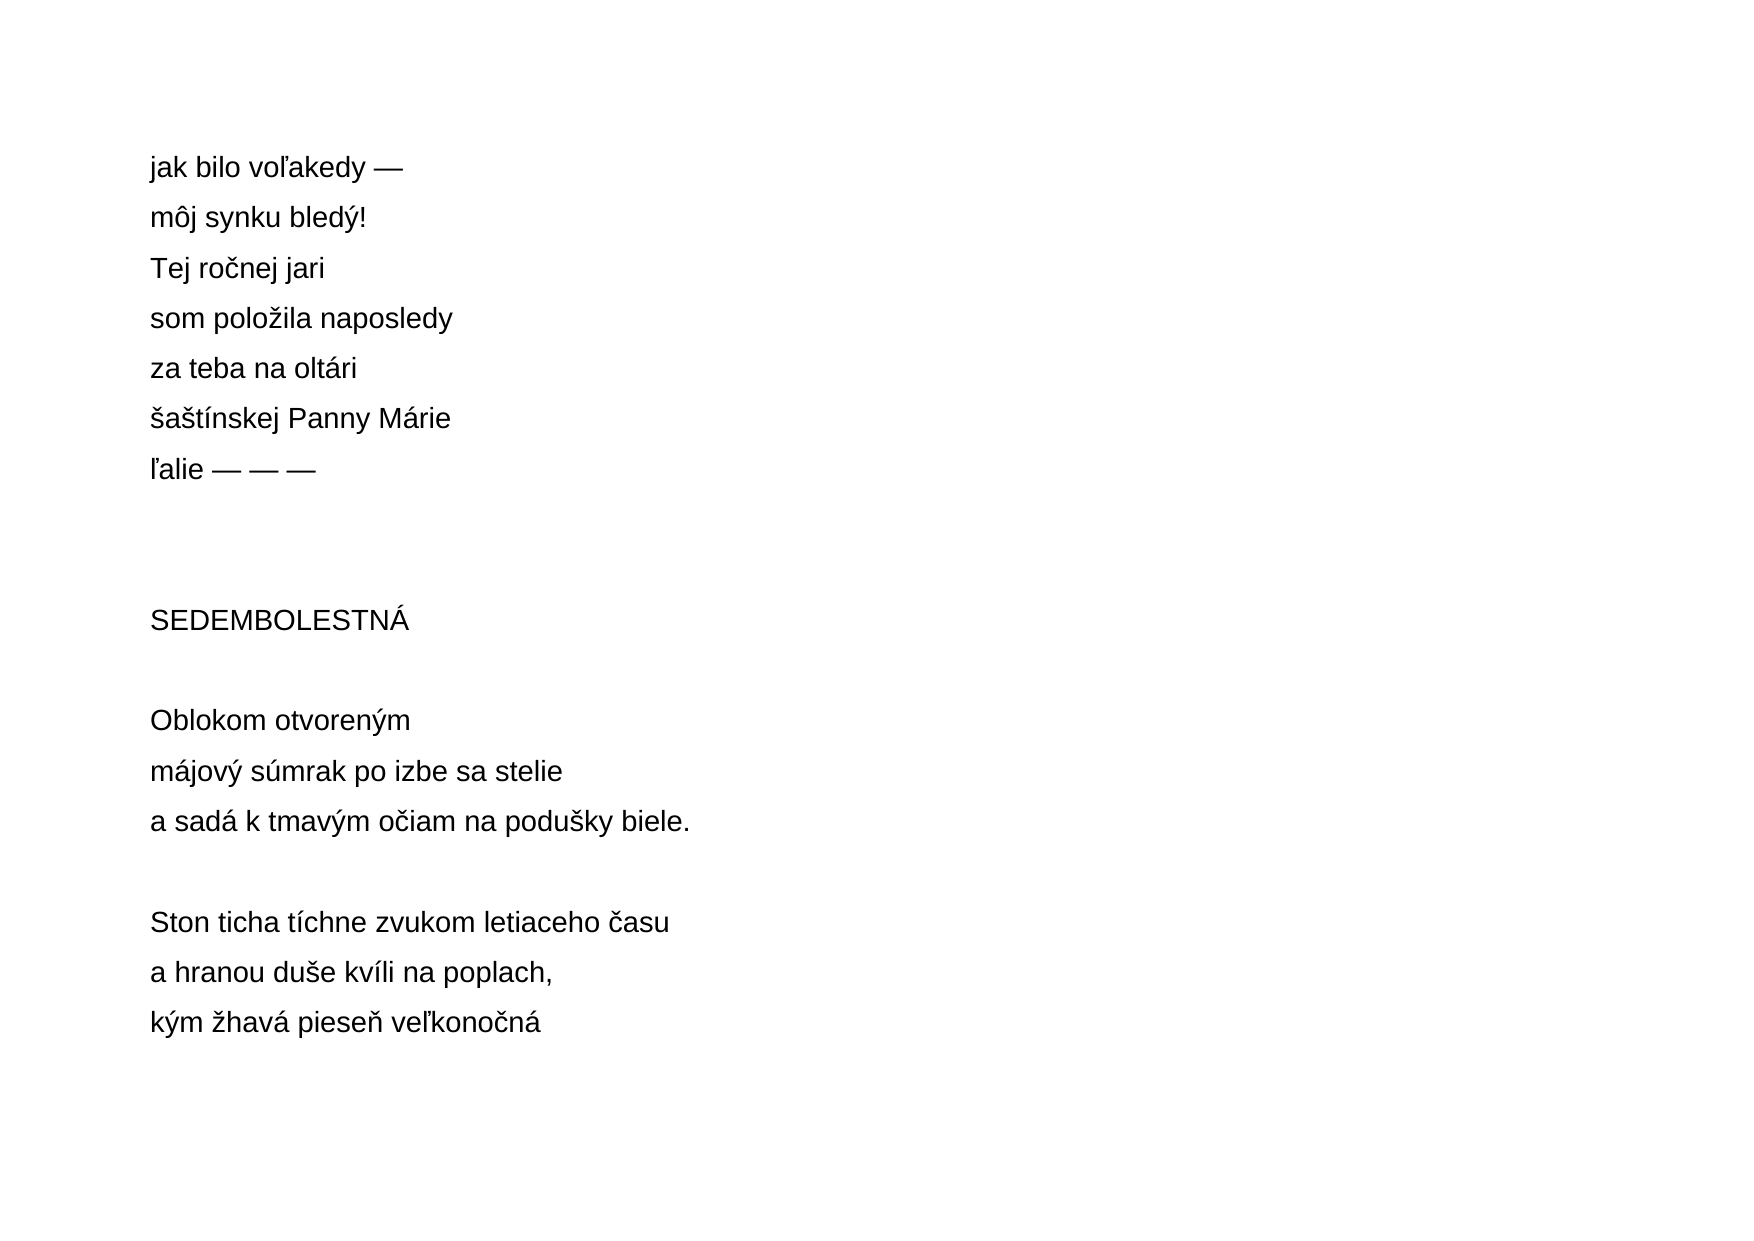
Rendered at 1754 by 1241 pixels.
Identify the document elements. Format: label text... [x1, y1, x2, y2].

text kým žhavá pieseň veľkonočná [150, 1005, 1243, 1039]
text Oblokom otvoreným [150, 703, 1243, 737]
text som položila naposledy [150, 301, 1243, 334]
text šaštínskej Panny Márie [150, 402, 1243, 435]
text májový súmrak po izbe sa stelie [150, 754, 1243, 787]
text a sadá k tmavým očiam na podušky biele. [150, 804, 1243, 838]
text SEDEMBOLESTNÁ [150, 603, 1243, 636]
text ľalie — — — [150, 452, 1243, 485]
text a hranou duše kvíli na poplach, [150, 955, 1243, 988]
text za teba na oltári [150, 351, 1243, 385]
text Tej ročnej jari [150, 251, 1243, 284]
text Ston ticha tíchne zvukom letiaceho času [150, 905, 1243, 938]
text môj synku bledý! [150, 200, 1243, 234]
text jak bilo voľakedy — [150, 150, 1243, 183]
